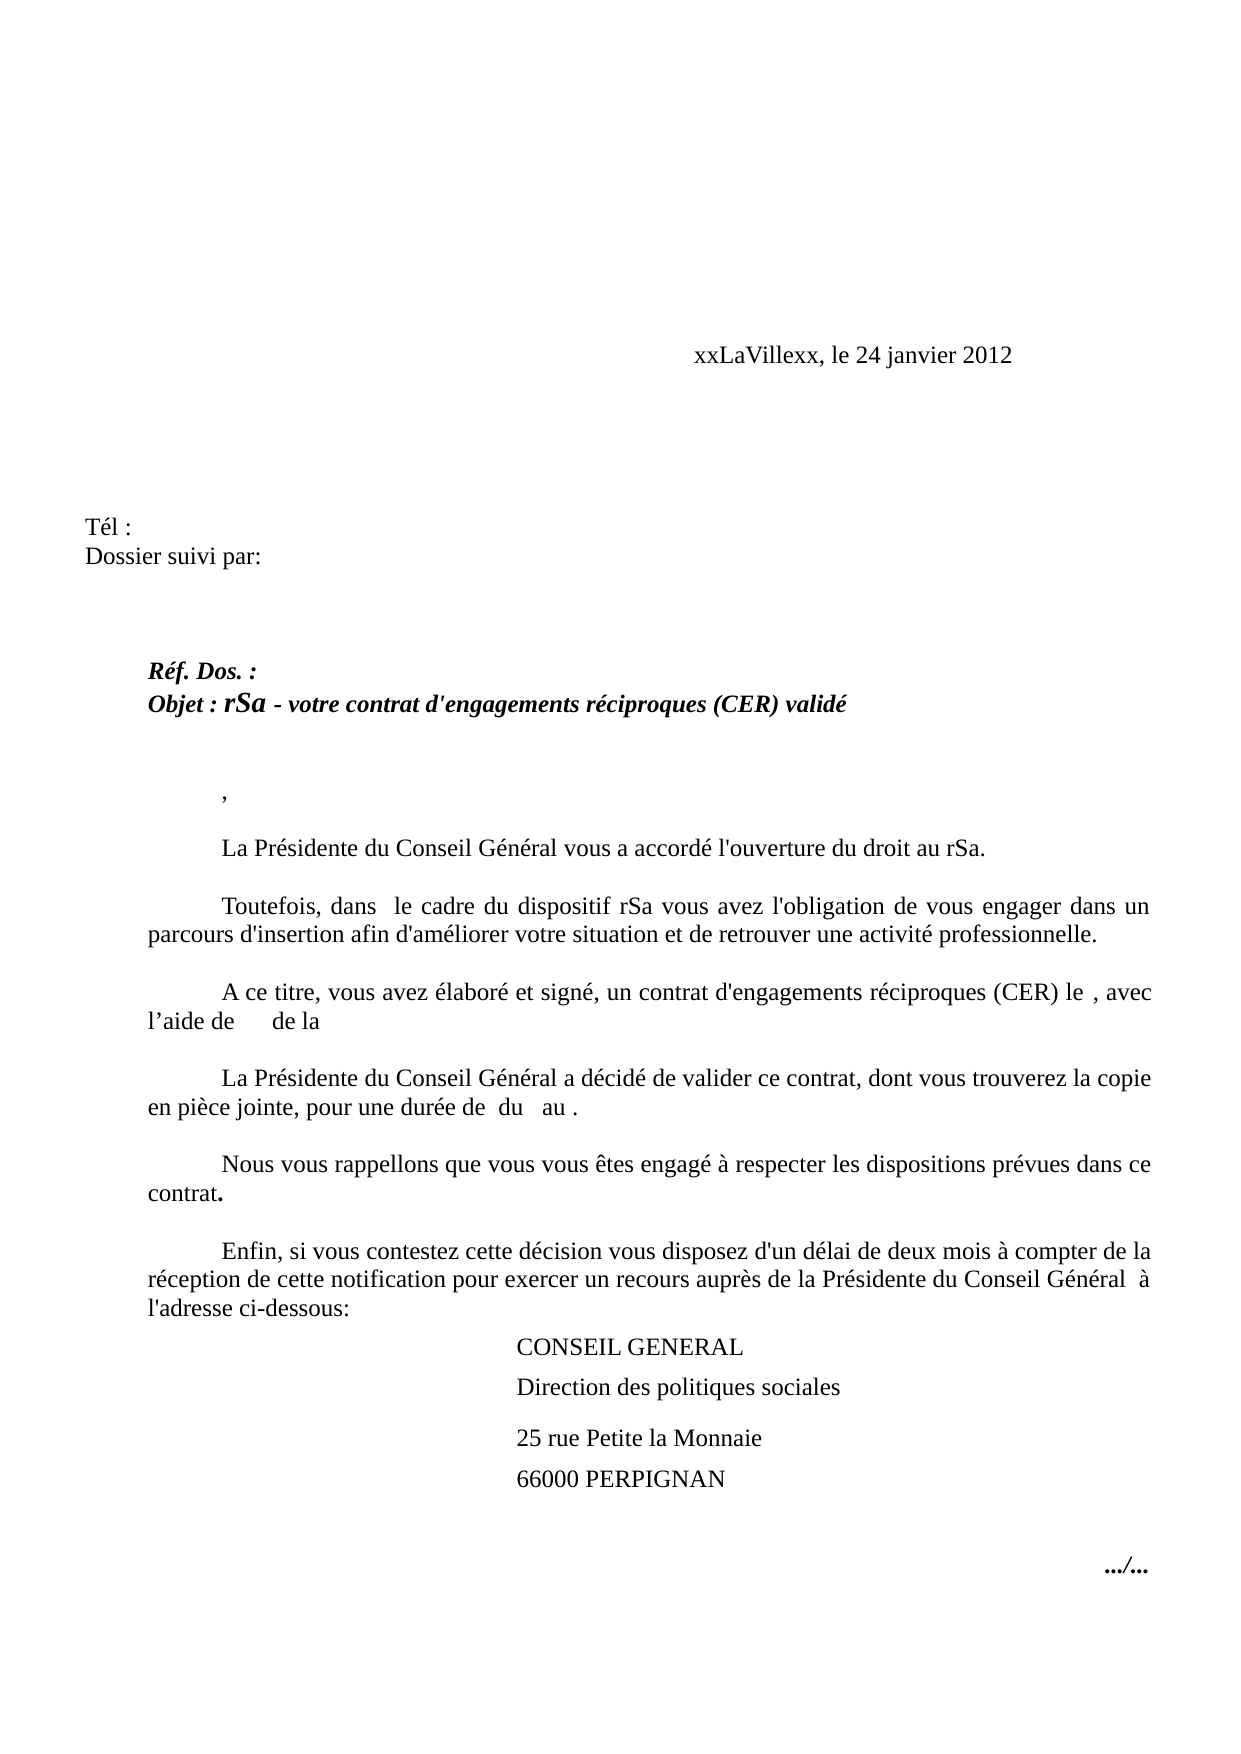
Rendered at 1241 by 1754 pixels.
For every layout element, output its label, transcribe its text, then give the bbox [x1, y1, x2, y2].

text .../... [148, 1551, 1152, 1579]
table_header Tél : Dossier suivi par: [74, 397, 677, 570]
text Nous vous rappellons que vous vous êtes engagé à respecter les dispositions prévues dans ce contrat. [148, 1149, 1152, 1207]
text Direction des politiques sociales [148, 1372, 1152, 1400]
text 66000 PERPIGNAN [148, 1464, 1152, 1493]
text Toutefois, dans le cadre du dispositif rSa vous avez l'obligation de vous engager dans un parcours d'insertion afin d'améliorer votre situation et de retrouver une activité professionnelle. [148, 891, 1152, 948]
text Enfin, si vous contestez cette décision vous disposez d'un délai de deux mois à compter de la réception de cette notification pour exercer un recours auprès de la Présidente du Conseil Général à l'adresse ci-dessous: [148, 1236, 1152, 1322]
text La Présidente du Conseil Général a décidé de valider ce contrat, dont vous trouverez la copie en pièce jointe, pour une durée de du au . [148, 1063, 1152, 1121]
text Réf. Dos. : [148, 656, 1152, 685]
text CONSEIL GENERAL [148, 1332, 1152, 1361]
text Objet : rSa - votre contrat d'engagements réciproques (CER) validé [148, 685, 1152, 718]
table_header [677, 397, 1152, 570]
text , [148, 776, 1152, 804]
text xxLaVillexx, le 24 janvier 2012 [148, 340, 1152, 368]
text 25 rue Petite la Monnaie [148, 1423, 1152, 1452]
text A ce titre, vous avez élaboré et signé, un contrat d'engagements réciproques (CER) le , avec l’aide de de la [148, 977, 1152, 1034]
text La Présidente du Conseil Général vous a accordé l'ouverture du droit au rSa. [148, 833, 1152, 862]
